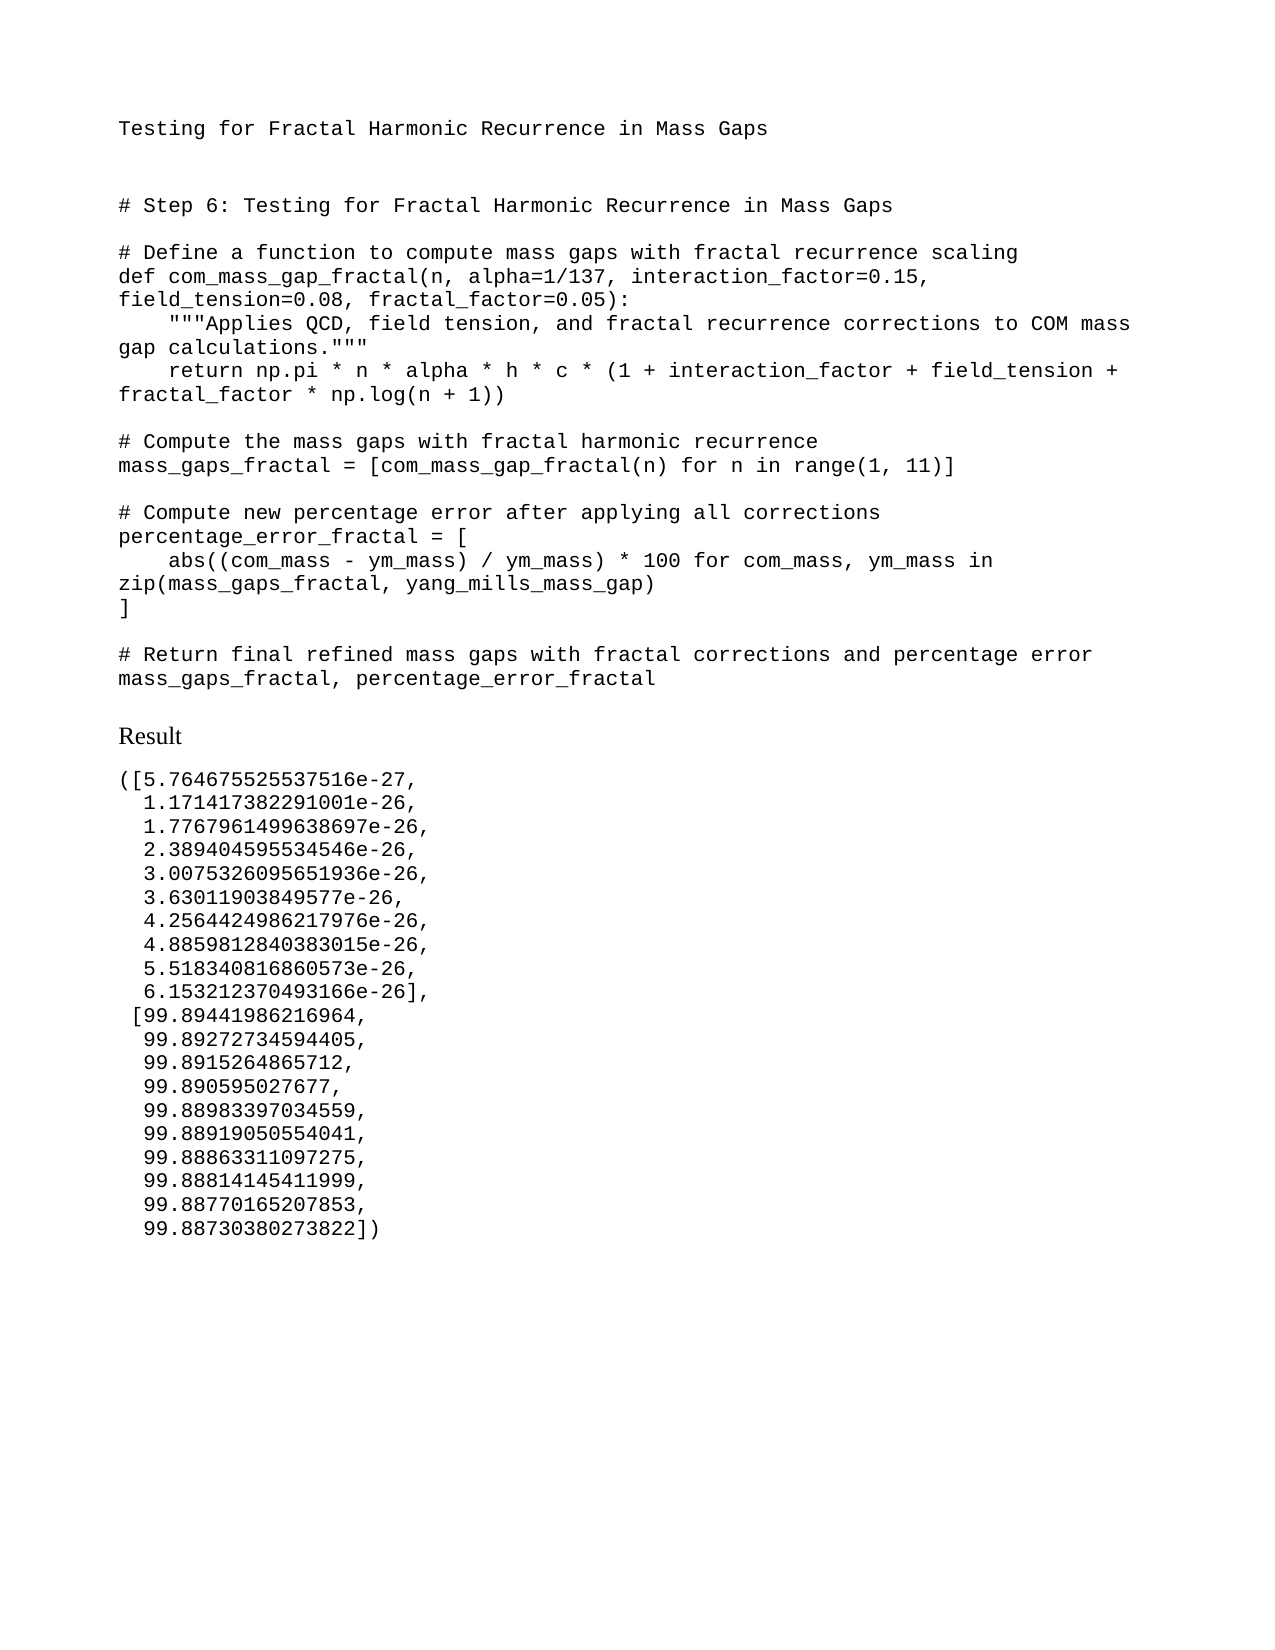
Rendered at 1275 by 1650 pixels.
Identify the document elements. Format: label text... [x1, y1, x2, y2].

text 6.153212370493166e-26], [118, 981, 1157, 1005]
text 99.89272734594405, [118, 1029, 1157, 1052]
text ([5.764675525537516e-27, [118, 768, 1157, 792]
text 3.0075326095651936e-26, [118, 863, 1157, 887]
text mass_gaps_fractal, percentage_error_fractal [118, 668, 1157, 691]
text 99.88983397034559, [118, 1099, 1157, 1123]
text 99.88863311097275, [118, 1147, 1157, 1171]
text # Compute the mass gaps with fractal harmonic recurrence [118, 431, 1157, 455]
text abs((com_mass - ym_mass) / ym_mass) * 100 for com_mass, ym_mass in zip(mass_gaps_fractal, yang_mills_mass_gap) [118, 549, 1157, 597]
text [99.89441986216964, [118, 1005, 1157, 1029]
text def com_mass_gap_fractal(n, alpha=1/137, interaction_factor=0.15, field_tension=0.08, fractal_factor=0.05): [118, 266, 1157, 313]
text # Return final refined mass gaps with fractal corrections and percentage error [118, 644, 1157, 668]
text ] [118, 597, 1157, 621]
text percentage_error_fractal = [ [118, 526, 1157, 549]
text """Applies QCD, field tension, and fractal recurrence corrections to COM mass gap calculations.""" [118, 313, 1157, 360]
text Testing for Fractal Harmonic Recurrence in Mass Gaps [118, 118, 1157, 142]
text 99.88770165207853, [118, 1194, 1157, 1218]
text 99.890595027677, [118, 1076, 1157, 1099]
text 4.8859812840383015e-26, [118, 934, 1157, 958]
text 99.8915264865712, [118, 1052, 1157, 1076]
text 3.63011903849577e-26, [118, 887, 1157, 910]
text 99.88730380273822]) [118, 1218, 1157, 1241]
text 4.2564424986217976e-26, [118, 910, 1157, 934]
text Result [118, 721, 1157, 750]
text # Compute new percentage error after applying all corrections [118, 502, 1157, 526]
text 5.518340816860573e-26, [118, 958, 1157, 981]
text 1.171417382291001e-26, [118, 792, 1157, 816]
text # Define a function to compute mass gaps with fractal recurrence scaling [118, 242, 1157, 266]
text 2.389404595534546e-26, [118, 839, 1157, 863]
text mass_gaps_fractal = [com_mass_gap_fractal(n) for n in range(1, 11)] [118, 455, 1157, 479]
text # Step 6: Testing for Fractal Harmonic Recurrence in Mass Gaps [118, 195, 1157, 218]
text 99.88919050554041, [118, 1123, 1157, 1147]
text return np.pi * n * alpha * h * c * (1 + interaction_factor + field_tension + fractal_factor * np.log(n + 1)) [118, 360, 1157, 408]
text 99.88814145411999, [118, 1171, 1157, 1194]
text 1.7767961499638697e-26, [118, 816, 1157, 839]
